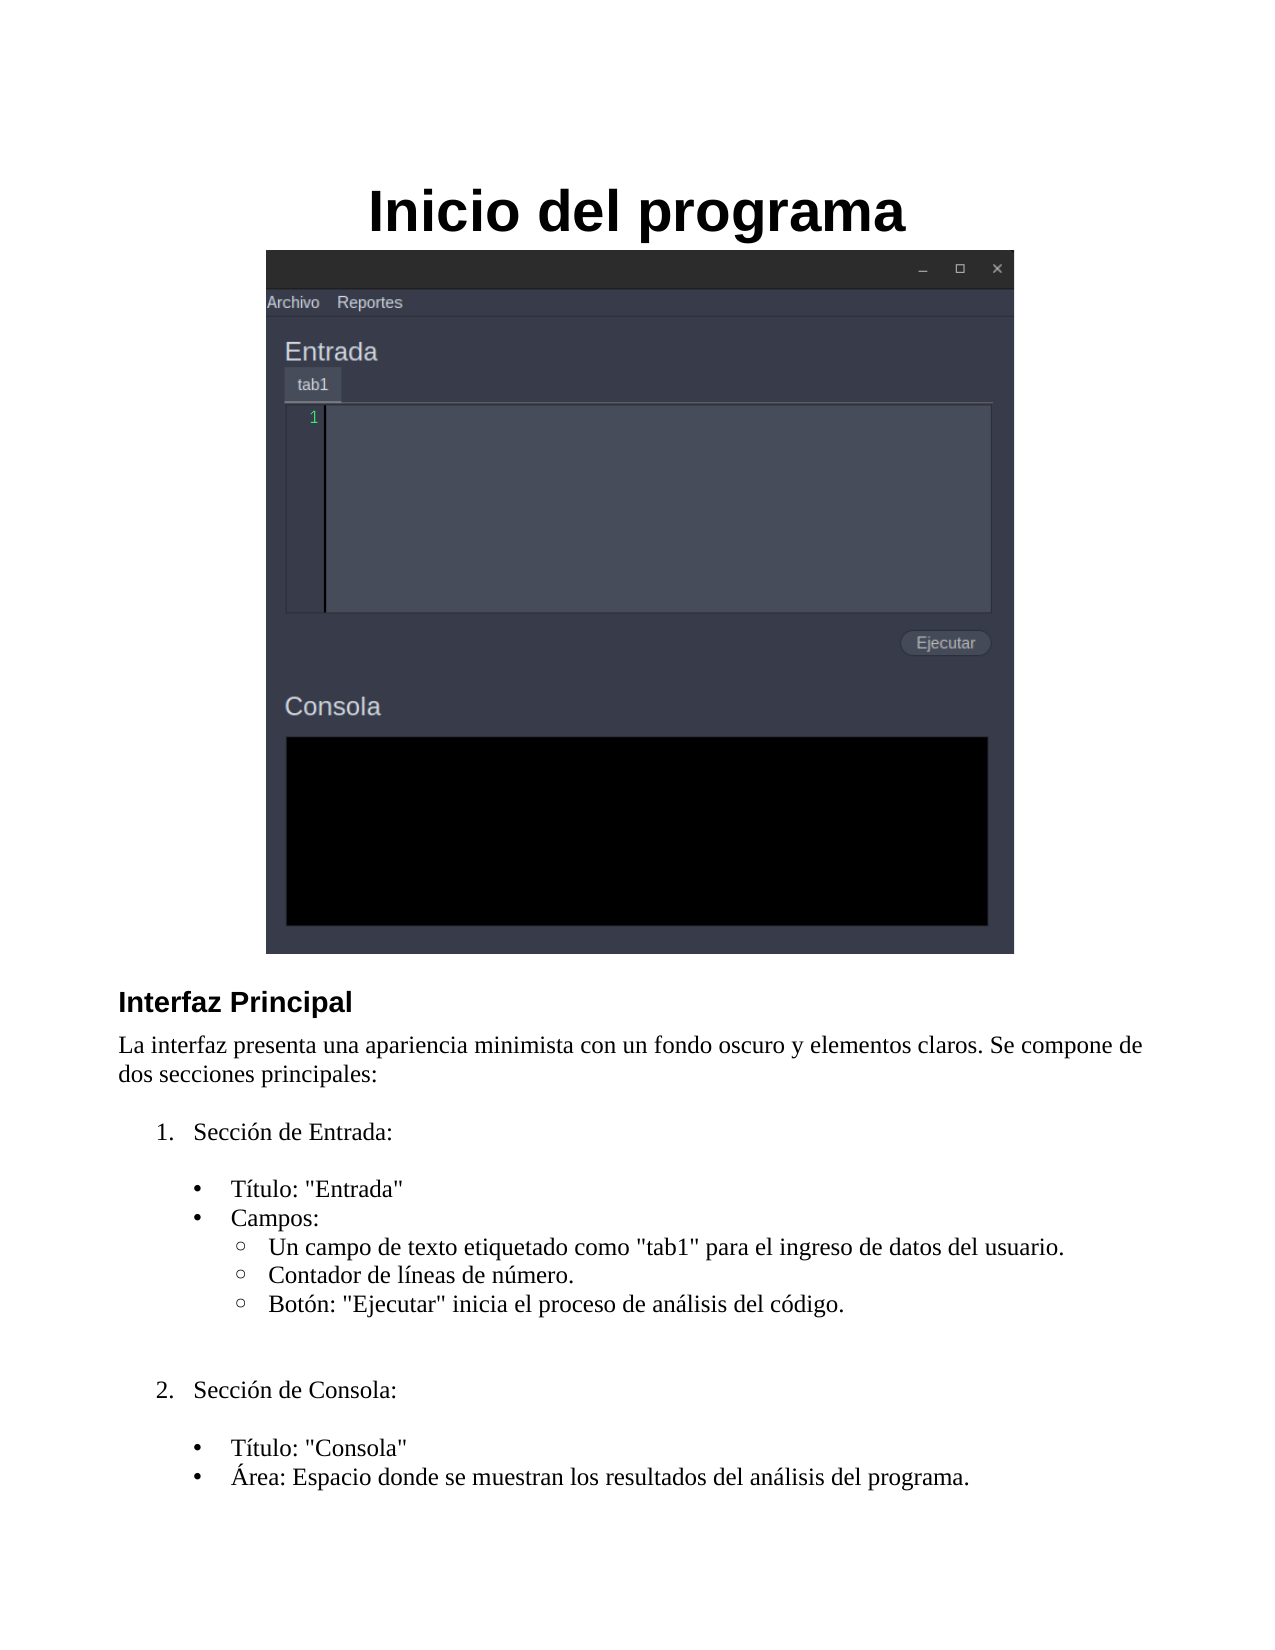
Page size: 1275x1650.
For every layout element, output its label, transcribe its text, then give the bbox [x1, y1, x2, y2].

list Área: Espacio donde se muestran los resultados del análisis del programa. [193, 1462, 1157, 1491]
title Inicio del programa [118, 176, 1157, 243]
text La interfaz presenta una apariencia minimista con un fondo oscuro y elementos claros. Se compone de dos secciones principales: [118, 1031, 1157, 1088]
list Contador de líneas de número. [231, 1261, 1157, 1289]
list Sección de Entrada: [156, 1117, 1157, 1146]
list Campos: [193, 1203, 1157, 1232]
list Un campo de texto etiquetado como "tab1" para el ingreso de datos del usuario. [231, 1232, 1157, 1261]
list Título: "Consola" [193, 1433, 1157, 1462]
list Sección de Consola: [156, 1376, 1157, 1404]
list Título: "Entrada" [193, 1174, 1157, 1203]
picture [266, 250, 1015, 954]
list Botón: "Ejecutar" inicia el proceso de análisis del código. [231, 1289, 1157, 1318]
subtitle Interfaz Principal [118, 984, 1157, 1018]
